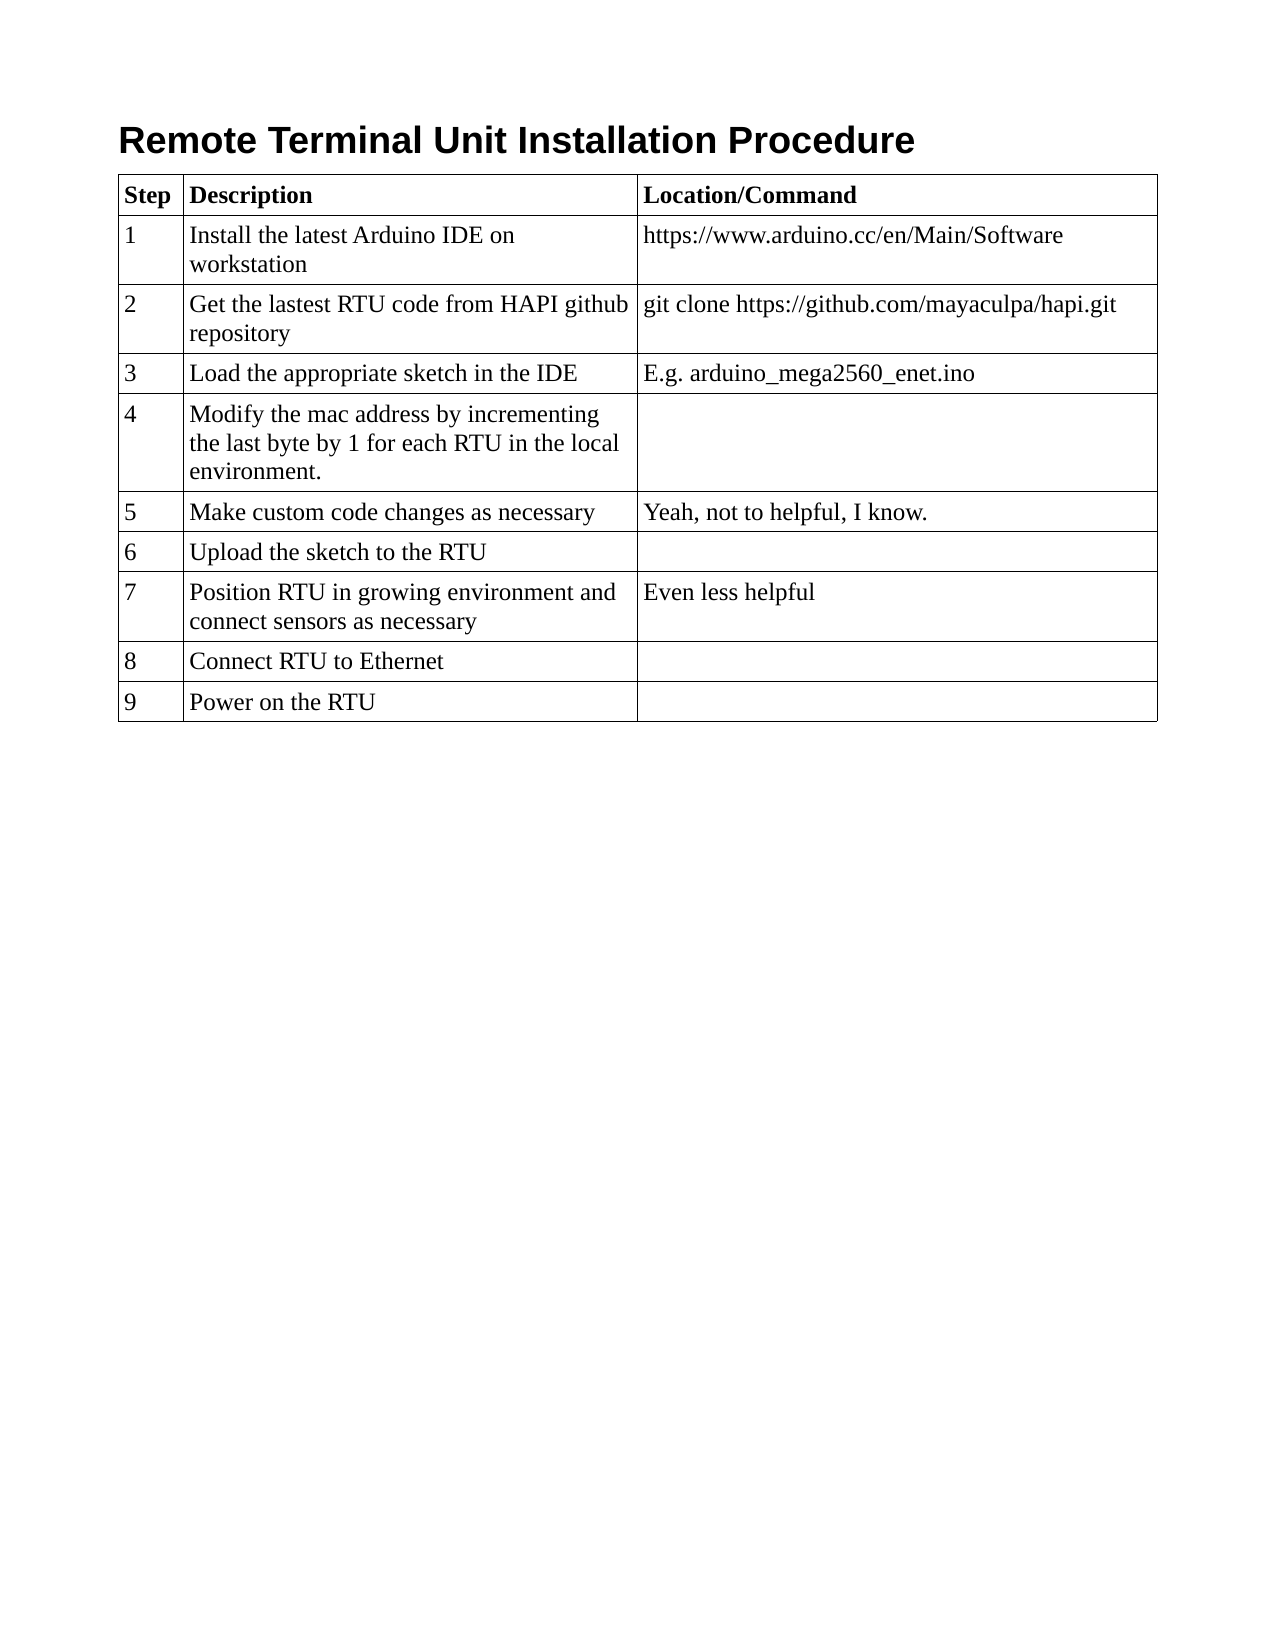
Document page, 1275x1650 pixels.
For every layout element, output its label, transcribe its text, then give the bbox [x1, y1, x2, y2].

table_cell 9 [119, 682, 183, 721]
table_cell 7 [119, 572, 183, 641]
table_cell Install the latest Arduino IDE on workstation [184, 216, 637, 284]
table_cell git clone https://github.com/mayaculpa/hapi.git [638, 285, 1157, 353]
table_cell 4 [119, 394, 183, 491]
table_cell [638, 682, 1157, 721]
table_cell Upload the sketch to the RTU [184, 532, 637, 571]
table_cell [638, 642, 1157, 681]
table_cell 1 [119, 216, 183, 284]
table_cell Yeah, not to helpful, I know. [638, 492, 1157, 531]
table_cell [638, 394, 1157, 491]
table_cell Modify the mac address by incrementing the last byte by 1 for each RTU in the local environment. [184, 394, 637, 491]
table_cell E.g. arduino_mega2560_enet.ino [638, 354, 1157, 393]
table_cell 5 [119, 492, 183, 531]
table_cell 8 [119, 642, 183, 681]
table_cell [638, 532, 1157, 571]
table_cell 6 [119, 532, 183, 571]
table_cell Get the lastest RTU code from HAPI github repository [184, 285, 637, 353]
table_cell Load the appropriate sketch in the IDE [184, 354, 637, 393]
table_cell Connect RTU to Ethernet [184, 642, 637, 681]
table_cell Make custom code changes as necessary [184, 492, 637, 531]
table_cell 2 [119, 285, 183, 353]
table_header Step [119, 175, 183, 214]
table_cell Even less helpful [638, 572, 1157, 641]
table_cell https://www.arduino.cc/en/Main/Software [638, 216, 1157, 284]
table_cell Power on the RTU [184, 682, 637, 721]
table_header Description [184, 175, 637, 214]
table_cell Position RTU in growing environment and connect sensors as necessary [184, 572, 637, 641]
table_cell 3 [119, 354, 183, 393]
subtitle Remote Terminal Unit Installation Procedure [118, 118, 1157, 162]
table_header Location/Command [638, 175, 1157, 214]
